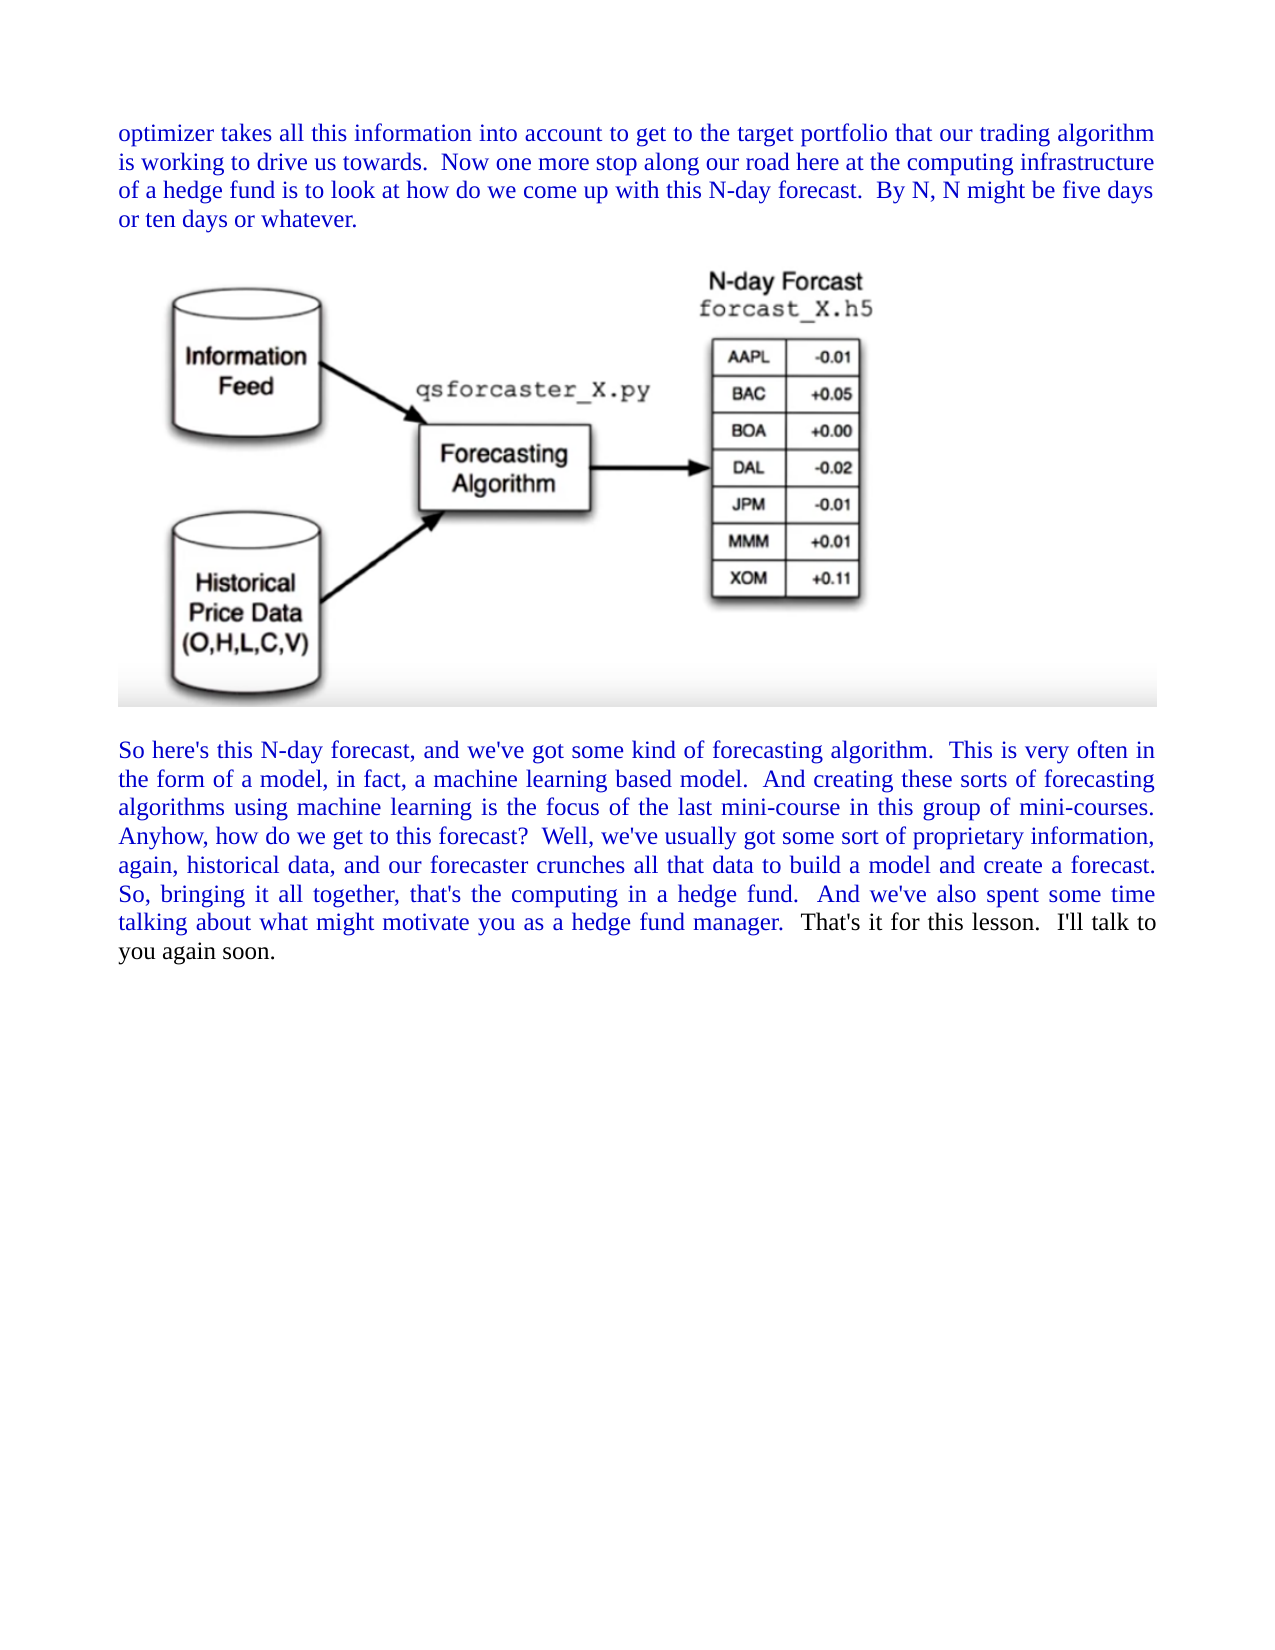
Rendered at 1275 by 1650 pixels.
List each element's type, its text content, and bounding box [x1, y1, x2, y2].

text optimizer takes all this information into account to get to the target portfolio that our trading algorithm is working to drive us towards. Now one more stop along our road here at the computing infrastructure of a hedge fund is to look at how do we come up with this N-day forecast. By N, N might be five days or ten days or whatever. [118, 118, 1157, 233]
picture [118, 261, 1157, 707]
text So here's this N-day forecast, and we've got some kind of forecasting algorithm. This is very often in the form of a model, in fact, a machine learning based model. And creating these sorts of forecasting algorithms using machine learning is the focus of the last mini-course in this group of mini-courses. Anyhow, how do we get to this forecast? Well, we've usually got some sort of proprietary information, again, historical data, and our forecaster crunches all that data to build a model and create a forecast. So, bringing it all together, that's the computing in a hedge fund. And we've also spent some time talking about what might motivate you as a hedge fund manager. That's it for this lesson. I'll talk to you again soon. [118, 735, 1157, 965]
